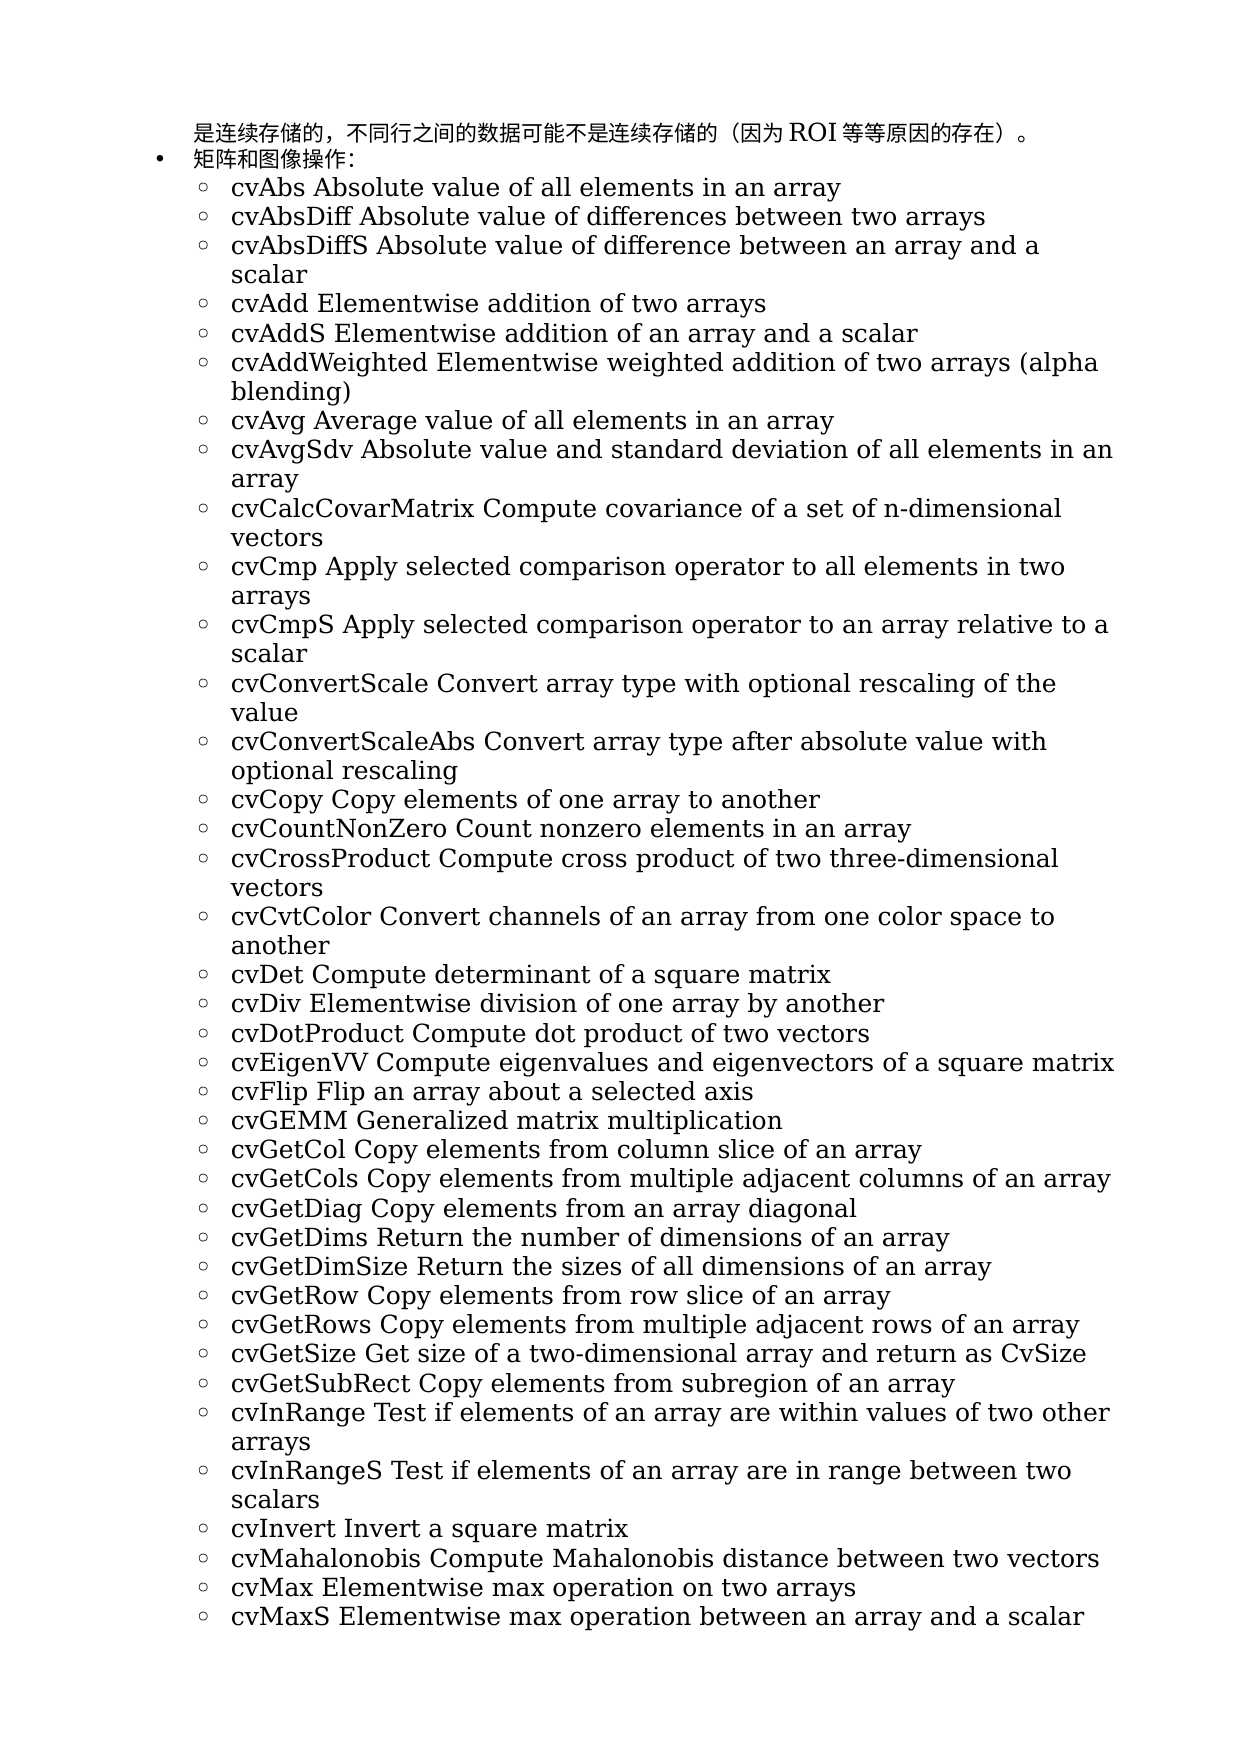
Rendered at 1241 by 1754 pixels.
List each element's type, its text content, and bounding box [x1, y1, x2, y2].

list cvDiv Elementwise division of one array by another [193, 990, 1122, 1019]
list cvAbsDiff Absolute value of differences between two arrays [193, 202, 1122, 231]
list cvCalcCovarMatrix Compute covariance of a set of n-dimensional vectors [193, 494, 1122, 552]
list cvGetRows Copy elements from multiple adjacent rows of an array [193, 1311, 1122, 1340]
list cvAbs Absolute value of all elements in an array [193, 173, 1122, 202]
list cvCvtColor Convert channels of an array from one color space to another [193, 902, 1122, 961]
list cvGEMM Generalized matrix multiplication [193, 1106, 1122, 1136]
list cvGetDiag Copy elements from an array diagonal [193, 1194, 1122, 1223]
list cvAddWeighted Elementwise weighted addition of two arrays (alpha blending) [193, 348, 1122, 406]
list 矩阵和图像操作： [156, 147, 1122, 173]
list cvInRangeS Test if elements of an array are in range between two scalars [193, 1456, 1122, 1515]
list cvMahalonobis Compute Mahalonobis distance between two vectors [193, 1544, 1122, 1573]
list cvGetRow Copy elements from row slice of an array [193, 1281, 1122, 1311]
list 是连续存储的，不同行之间的数据可能不是连续存储的（因为ROI等等原因的存在）。 [156, 118, 1122, 147]
list cvAvgSdv Absolute value and standard deviation of all elements in an array [193, 436, 1122, 494]
list cvInvert Invert a square matrix [193, 1515, 1122, 1544]
list cvMax Elementwise max operation on two arrays [193, 1573, 1122, 1602]
list cvEigenVV Compute eigenvalues and eigenvectors of a square matrix [193, 1048, 1122, 1077]
list cvCountNonZero Count nonzero elements in an array [193, 815, 1122, 844]
list cvGetSize Get size of a two-dimensional array and return as CvSize [193, 1340, 1122, 1369]
list cvCrossProduct Compute cross product of two three-dimensional vectors [193, 844, 1122, 902]
list cvCopy Copy elements of one array to another [193, 786, 1122, 815]
list cvDet Compute determinant of a square matrix [193, 961, 1122, 990]
list cvGetCol Copy elements from column slice of an array [193, 1136, 1122, 1165]
list cvCmpS Apply selected comparison operator to an array relative to a scalar [193, 611, 1122, 669]
list cvDotProduct Compute dot product of two vectors [193, 1019, 1122, 1048]
list cvGetCols Copy elements from multiple adjacent columns of an array [193, 1165, 1122, 1194]
list cvGetSubRect Copy elements from subregion of an array [193, 1369, 1122, 1398]
list cvFlip Flip an array about a selected axis [193, 1077, 1122, 1106]
list cvConvertScaleAbs Convert array type after absolute value with optional rescaling [193, 727, 1122, 786]
list cvGetDims Return the number of dimensions of an array [193, 1223, 1122, 1252]
list cvConvertScale Convert array type with optional rescaling of the value [193, 669, 1122, 727]
list cvAbsDiffS Absolute value of difference between an array and a scalar [193, 231, 1122, 290]
list cvCmp Apply selected comparison operator to all elements in two arrays [193, 552, 1122, 611]
list cvAdd Elementwise addition of two arrays [193, 290, 1122, 319]
list cvGetDimSize Return the sizes of all dimensions of an array [193, 1252, 1122, 1281]
list cvAvg Average value of all elements in an array [193, 406, 1122, 436]
list cvMaxS Elementwise max operation between an array and a scalar [193, 1602, 1122, 1631]
list cvAddS Elementwise addition of an array and a scalar [193, 319, 1122, 348]
list cvInRange Test if elements of an array are within values of two other arrays [193, 1398, 1122, 1456]
